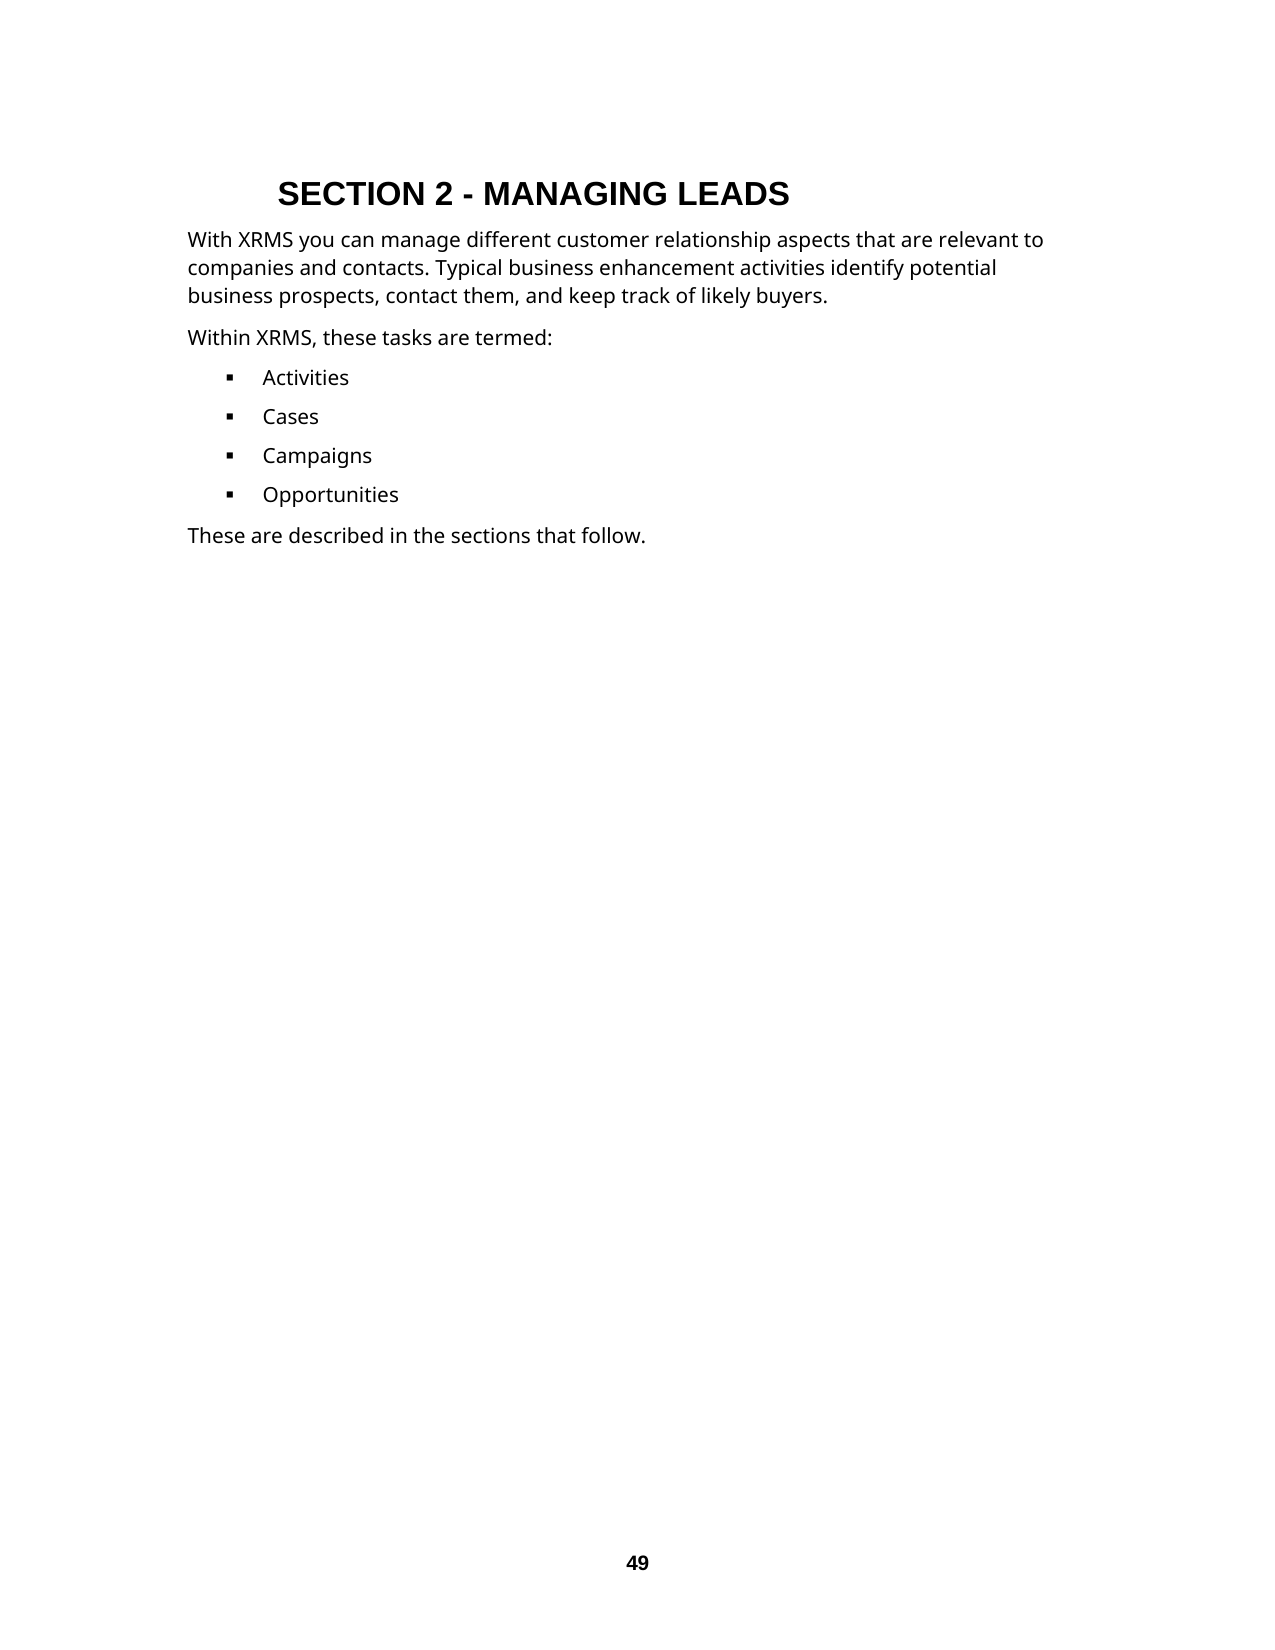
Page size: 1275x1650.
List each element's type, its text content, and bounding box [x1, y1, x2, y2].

text With XRMS you can manage different customer relationship aspects that are relevant to companies and contacts. Typical business enhancement activities identify potential business prospects, contact them, and keep track of likely buyers. [187, 225, 1087, 310]
list Activities [225, 363, 1087, 392]
text These are described in the sections that follow. [187, 521, 1087, 549]
subtitle SECTION 2 - MANAGING LEADS [232, 175, 1087, 212]
list Cases [225, 402, 1087, 431]
list Opportunities [225, 480, 1087, 508]
text Within XRMS, these tasks are termed: [187, 323, 1087, 351]
list Campaigns [225, 441, 1087, 470]
